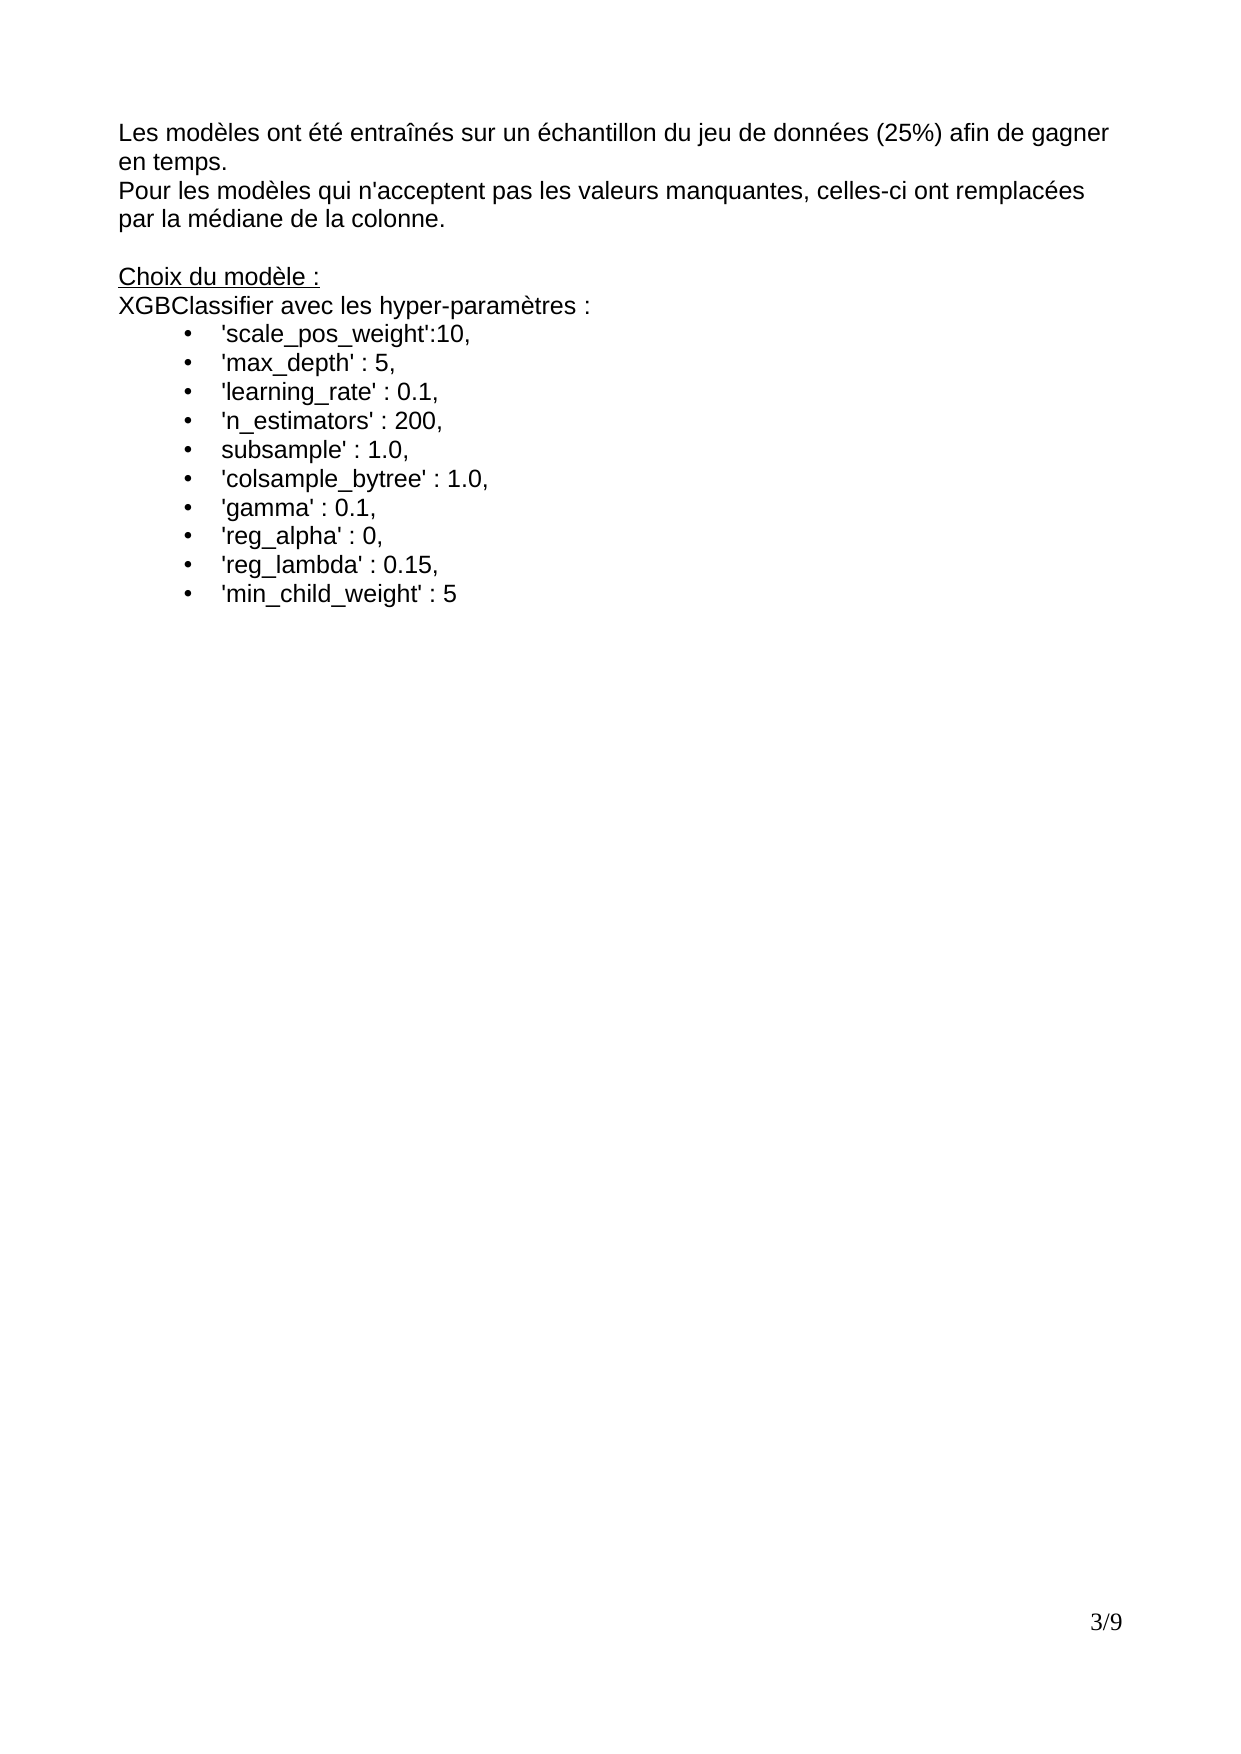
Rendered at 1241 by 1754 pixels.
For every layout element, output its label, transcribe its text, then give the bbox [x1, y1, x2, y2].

list 'min_child_weight' : 5 [183, 579, 1122, 608]
list 'learning_rate' : 0.1, [183, 377, 1122, 406]
text XGBClassifier avec les hyper-paramètres : [118, 291, 1122, 319]
list 'n_estimators' : 200, [183, 406, 1122, 435]
list 'reg_alpha' : 0, [183, 521, 1122, 550]
list 'scale_pos_weight':10, [183, 319, 1122, 348]
list subsample' : 1.0, [183, 435, 1122, 464]
text Pour les modèles qui n'acceptent pas les valeurs manquantes, celles-ci ont remplacées par la médiane de la colonne. [118, 176, 1122, 233]
list 'colsample_bytree' : 1.0, [183, 464, 1122, 492]
list 'reg_lambda' : 0.15, [183, 550, 1122, 579]
list 'gamma' : 0.1, [183, 492, 1122, 521]
text Les modèles ont été entraînés sur un échantillon du jeu de données (25%) afin de gagner en temps. [118, 118, 1122, 176]
list 'max_depth' : 5, [183, 348, 1122, 377]
text Choix du modèle : [118, 262, 1122, 291]
